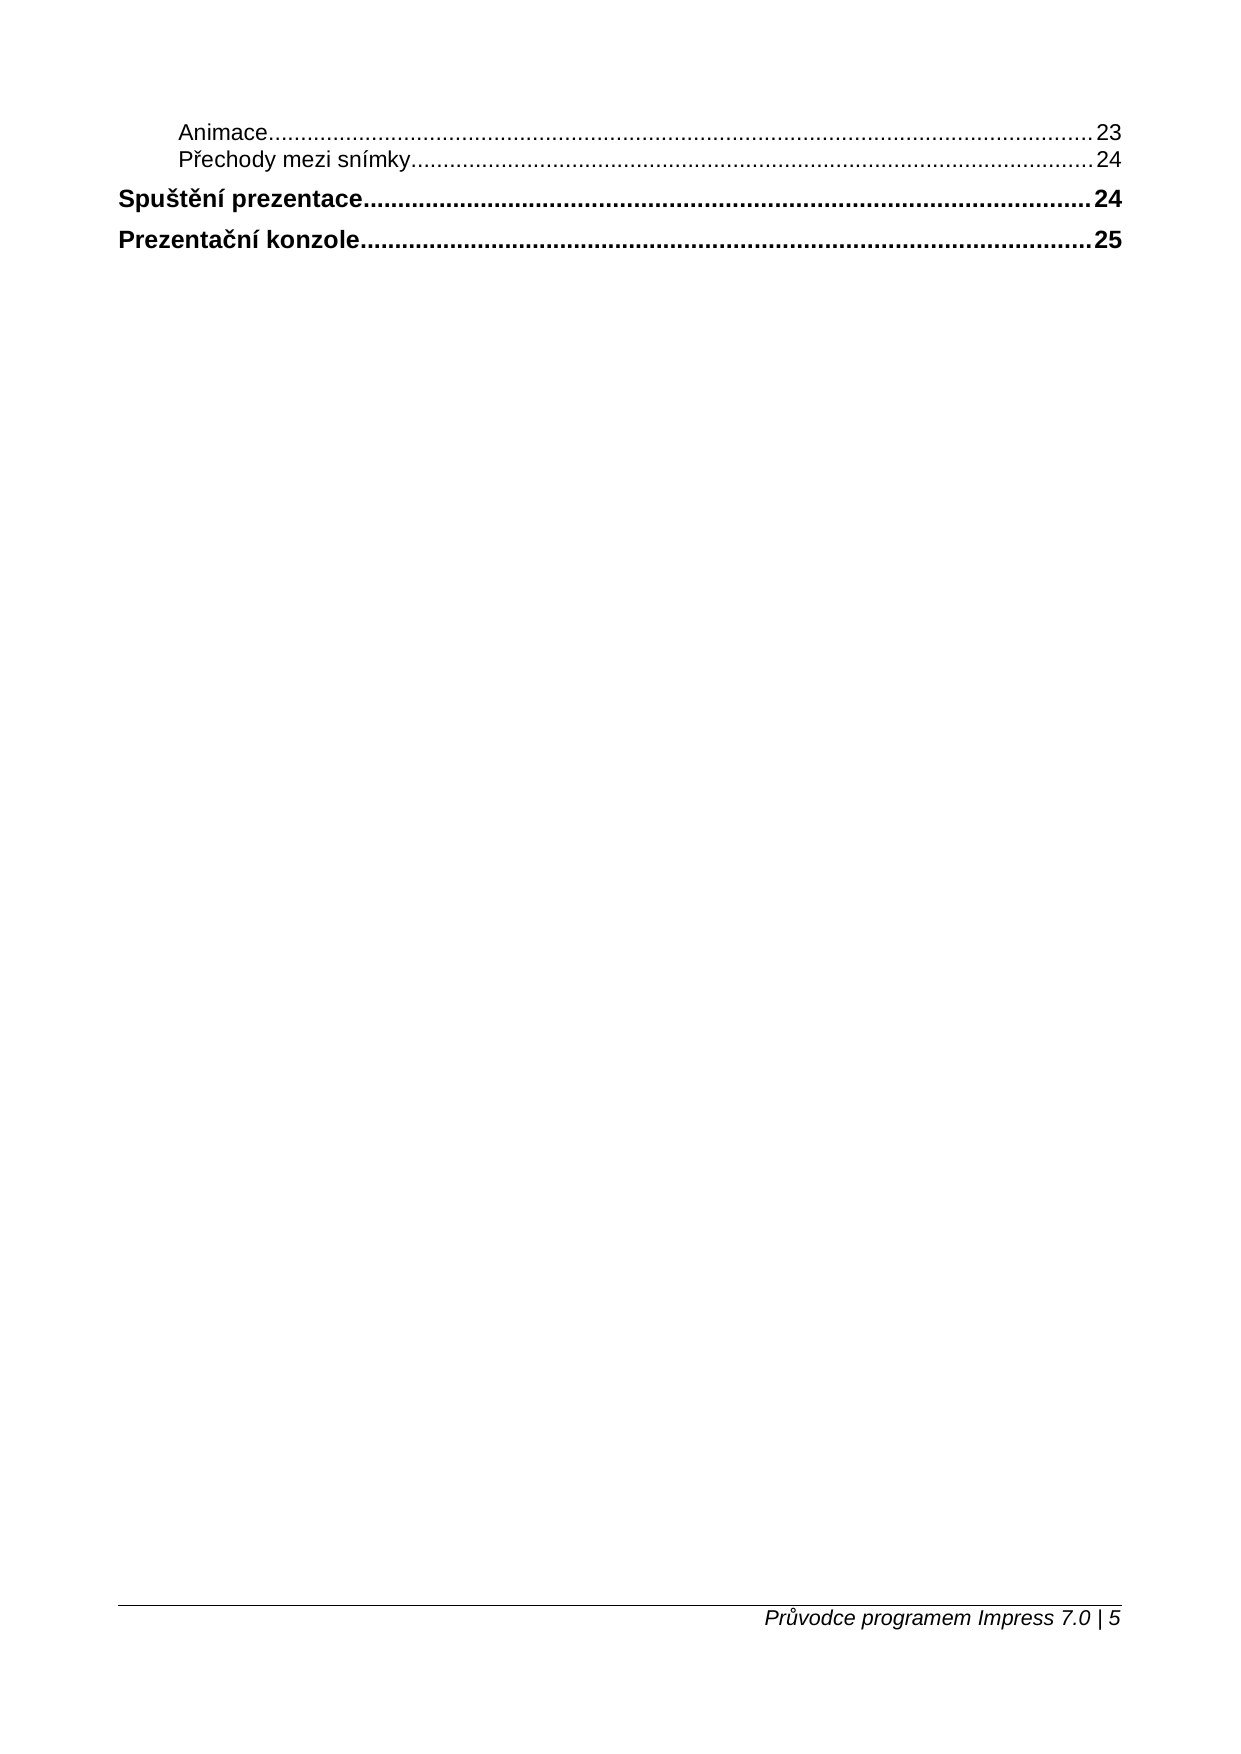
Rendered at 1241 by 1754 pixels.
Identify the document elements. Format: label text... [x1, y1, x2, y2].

text Animace 23 [178, 118, 1122, 145]
text Prezentační konzole 25 [118, 225, 1122, 254]
text Přechody mezi snímky 24 [178, 145, 1122, 172]
text Spuštění prezentace 24 [118, 184, 1122, 213]
